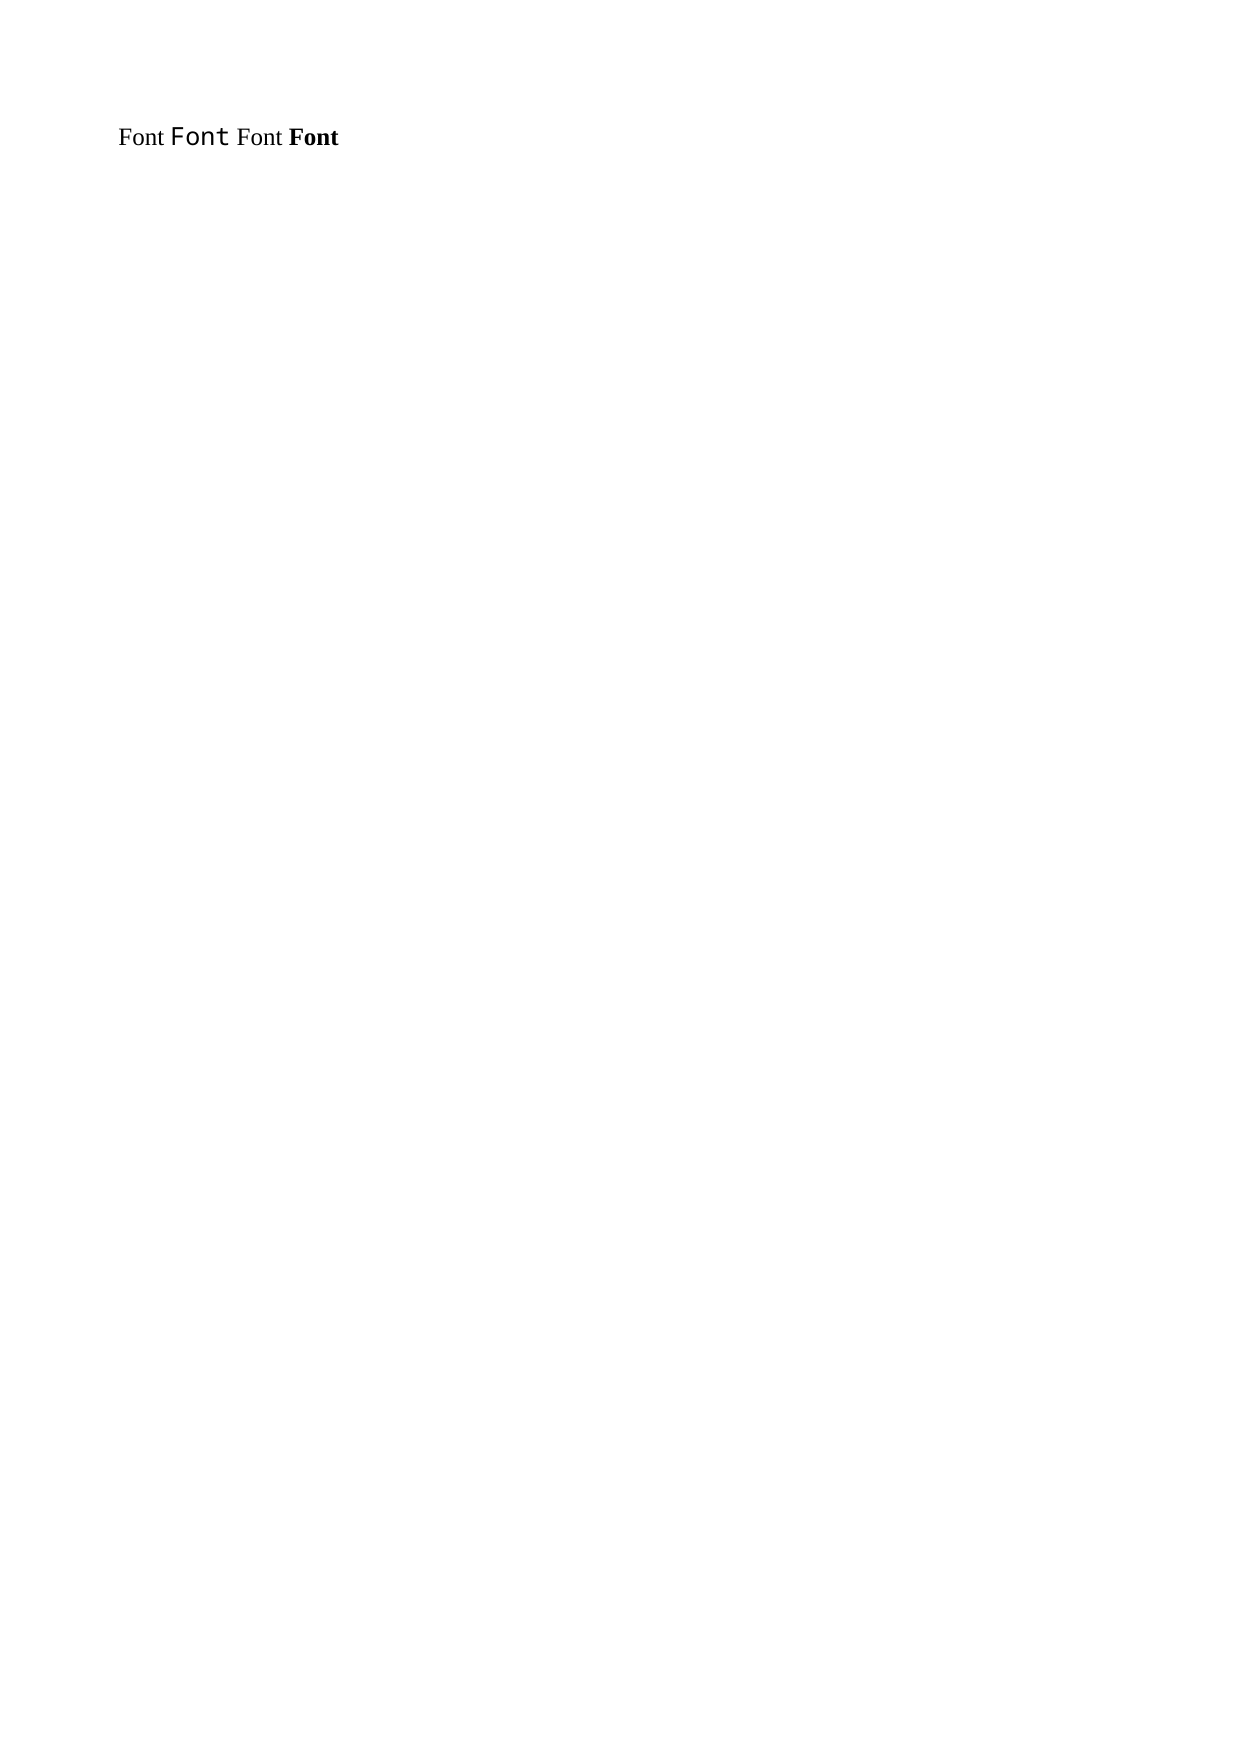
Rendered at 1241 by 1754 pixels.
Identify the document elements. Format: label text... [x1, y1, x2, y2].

text Font Font Font Font [118, 118, 1122, 152]
